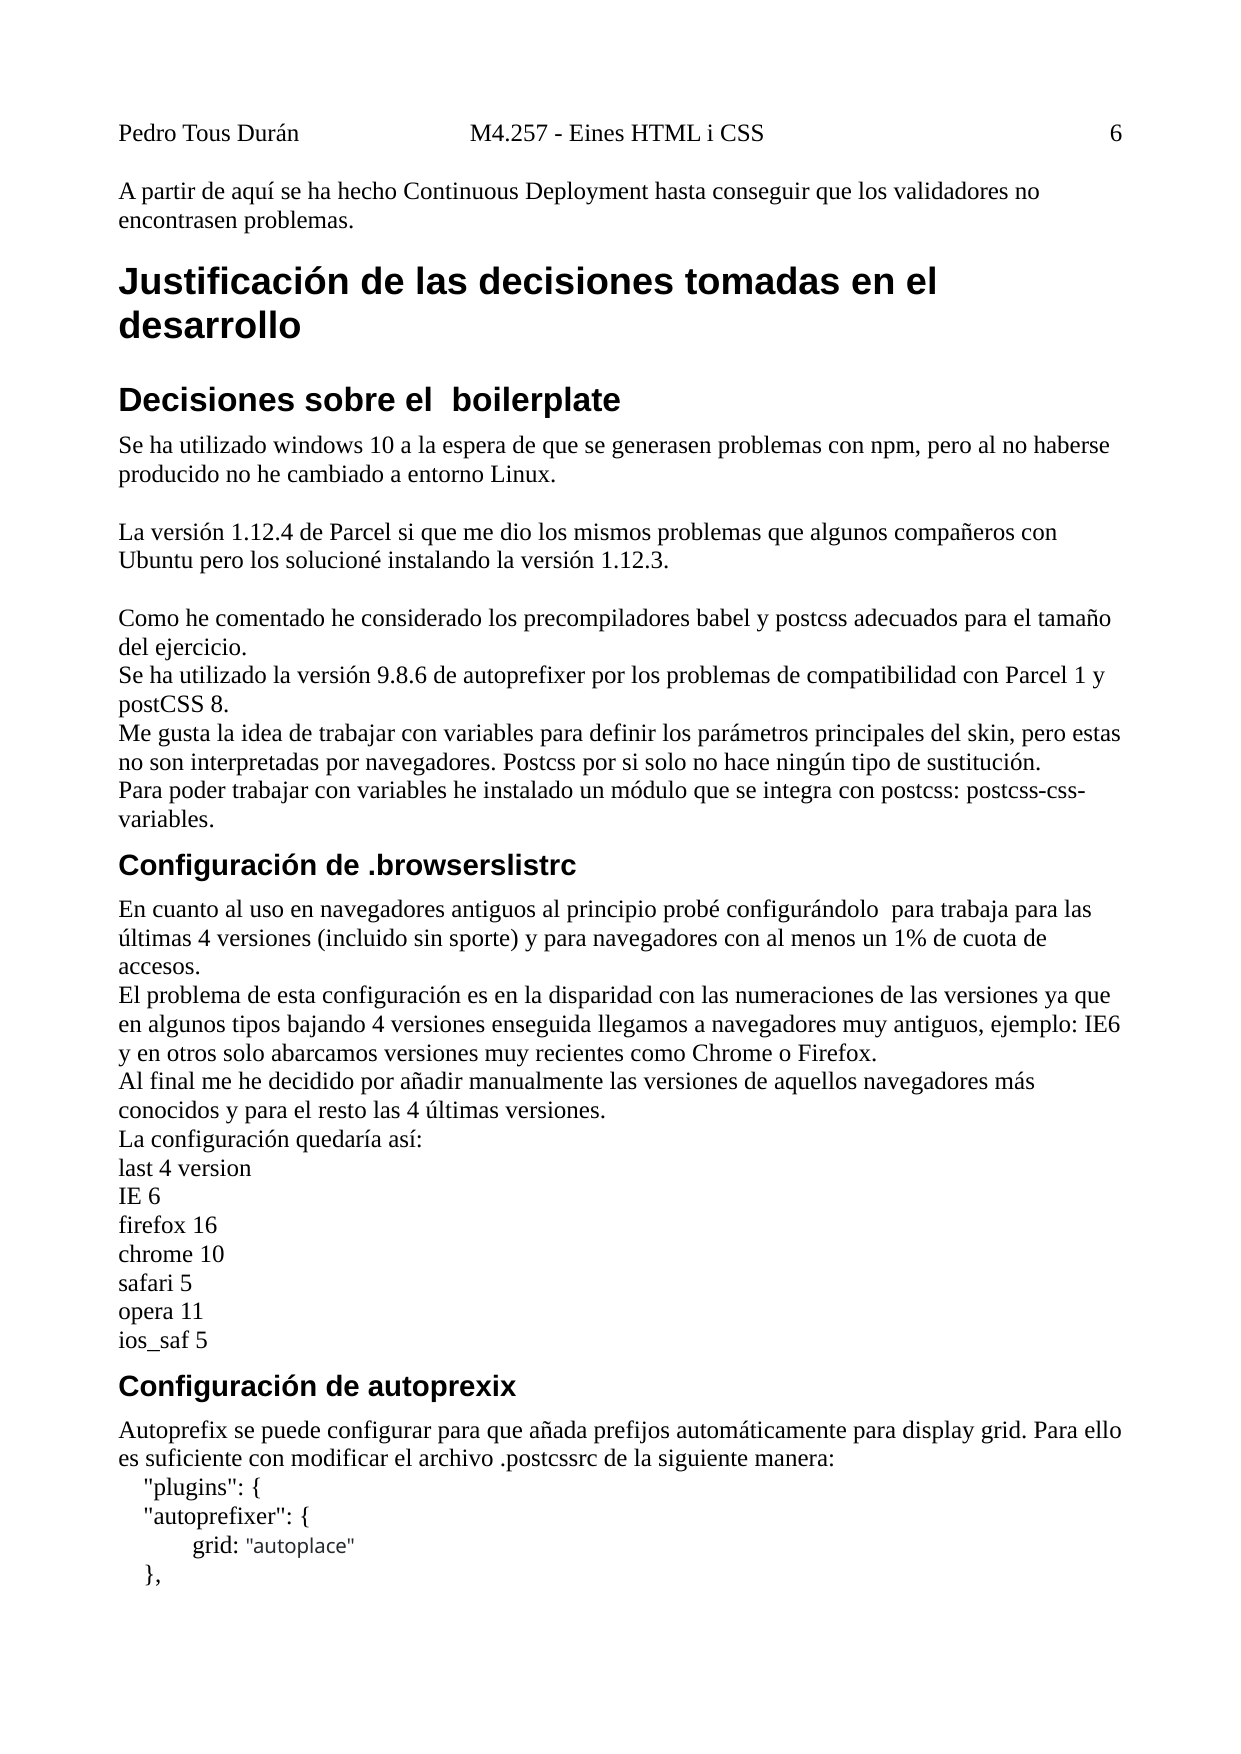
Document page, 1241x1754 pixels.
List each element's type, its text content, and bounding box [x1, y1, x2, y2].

text En cuanto al uso en navegadores antiguos al principio probé configurándolo para trabaja para las últimas 4 versiones (incluido sin sporte) y para navegadores con al menos un 1% de cuota de accesos. [118, 894, 1122, 980]
text Se ha utilizado windows 10 a la espera de que se generasen problemas con npm, pero al no haberse producido no he cambiado a entorno Linux. [118, 431, 1122, 488]
text La configuración quedaría así: [118, 1124, 1122, 1153]
text Para poder trabajar con variables he instalado un módulo que se integra con postcss: postcss-css-variables. [118, 776, 1122, 833]
text ios_saf 5 [118, 1325, 1122, 1354]
text Me gusta la idea de trabajar con variables para definir los parámetros principales del skin, pero estas no son interpretadas por navegadores. Postcss por si solo no hace ningún tipo de sustitución. [118, 718, 1122, 776]
text opera 11 [118, 1296, 1122, 1325]
subtitle Justificación de las decisiones tomadas en el desarrollo [118, 259, 1122, 346]
text "plugins": { [118, 1472, 1122, 1501]
subtitle Configuración de autoprexix [118, 1368, 1122, 1402]
text A partir de aquí se ha hecho Continuous Deployment hasta conseguir que los validadores no encontrasen problemas. [118, 176, 1122, 234]
subtitle Decisiones sobre el boilerplate [118, 379, 1122, 418]
text La versión 1.12.4 de Parcel si que me dio los mismos problemas que algunos compañeros con Ubuntu pero los solucioné instalando la versión 1.12.3. [118, 517, 1122, 574]
text firefox 16 [118, 1210, 1122, 1239]
text Autoprefix se puede configurar para que añada prefijos automáticamente para display grid. Para ello es suficiente con modificar el archivo .postcssrc de la siguiente manera: [118, 1415, 1122, 1472]
text Se ha utilizado la versión 9.8.6 de autoprefixer por los problemas de compatibilidad con Parcel 1 y postCSS 8. [118, 661, 1122, 718]
text chrome 10 [118, 1239, 1122, 1268]
text Como he comentado he considerado los precompiladores babel y postcss adecuados para el tamaño del ejercicio. [118, 603, 1122, 661]
text }, [118, 1559, 1122, 1588]
text "autoprefixer": { [118, 1501, 1122, 1530]
subtitle Configuración de .browserslistrc [118, 848, 1122, 881]
text Al final me he decidido por añadir manualmente las versiones de aquellos navegadores más conocidos y para el resto las 4 últimas versiones. [118, 1066, 1122, 1124]
text grid: "autoplace" [118, 1530, 1122, 1559]
text safari 5 [118, 1268, 1122, 1296]
text El problema de esta configuración es en la disparidad con las numeraciones de las versiones ya que en algunos tipos bajando 4 versiones enseguida llegamos a navegadores muy antiguos, ejemplo: IE6 y en otros solo abarcamos versiones muy recientes como Chrome o Firefox. [118, 980, 1122, 1066]
text last 4 version [118, 1153, 1122, 1181]
text IE 6 [118, 1181, 1122, 1210]
